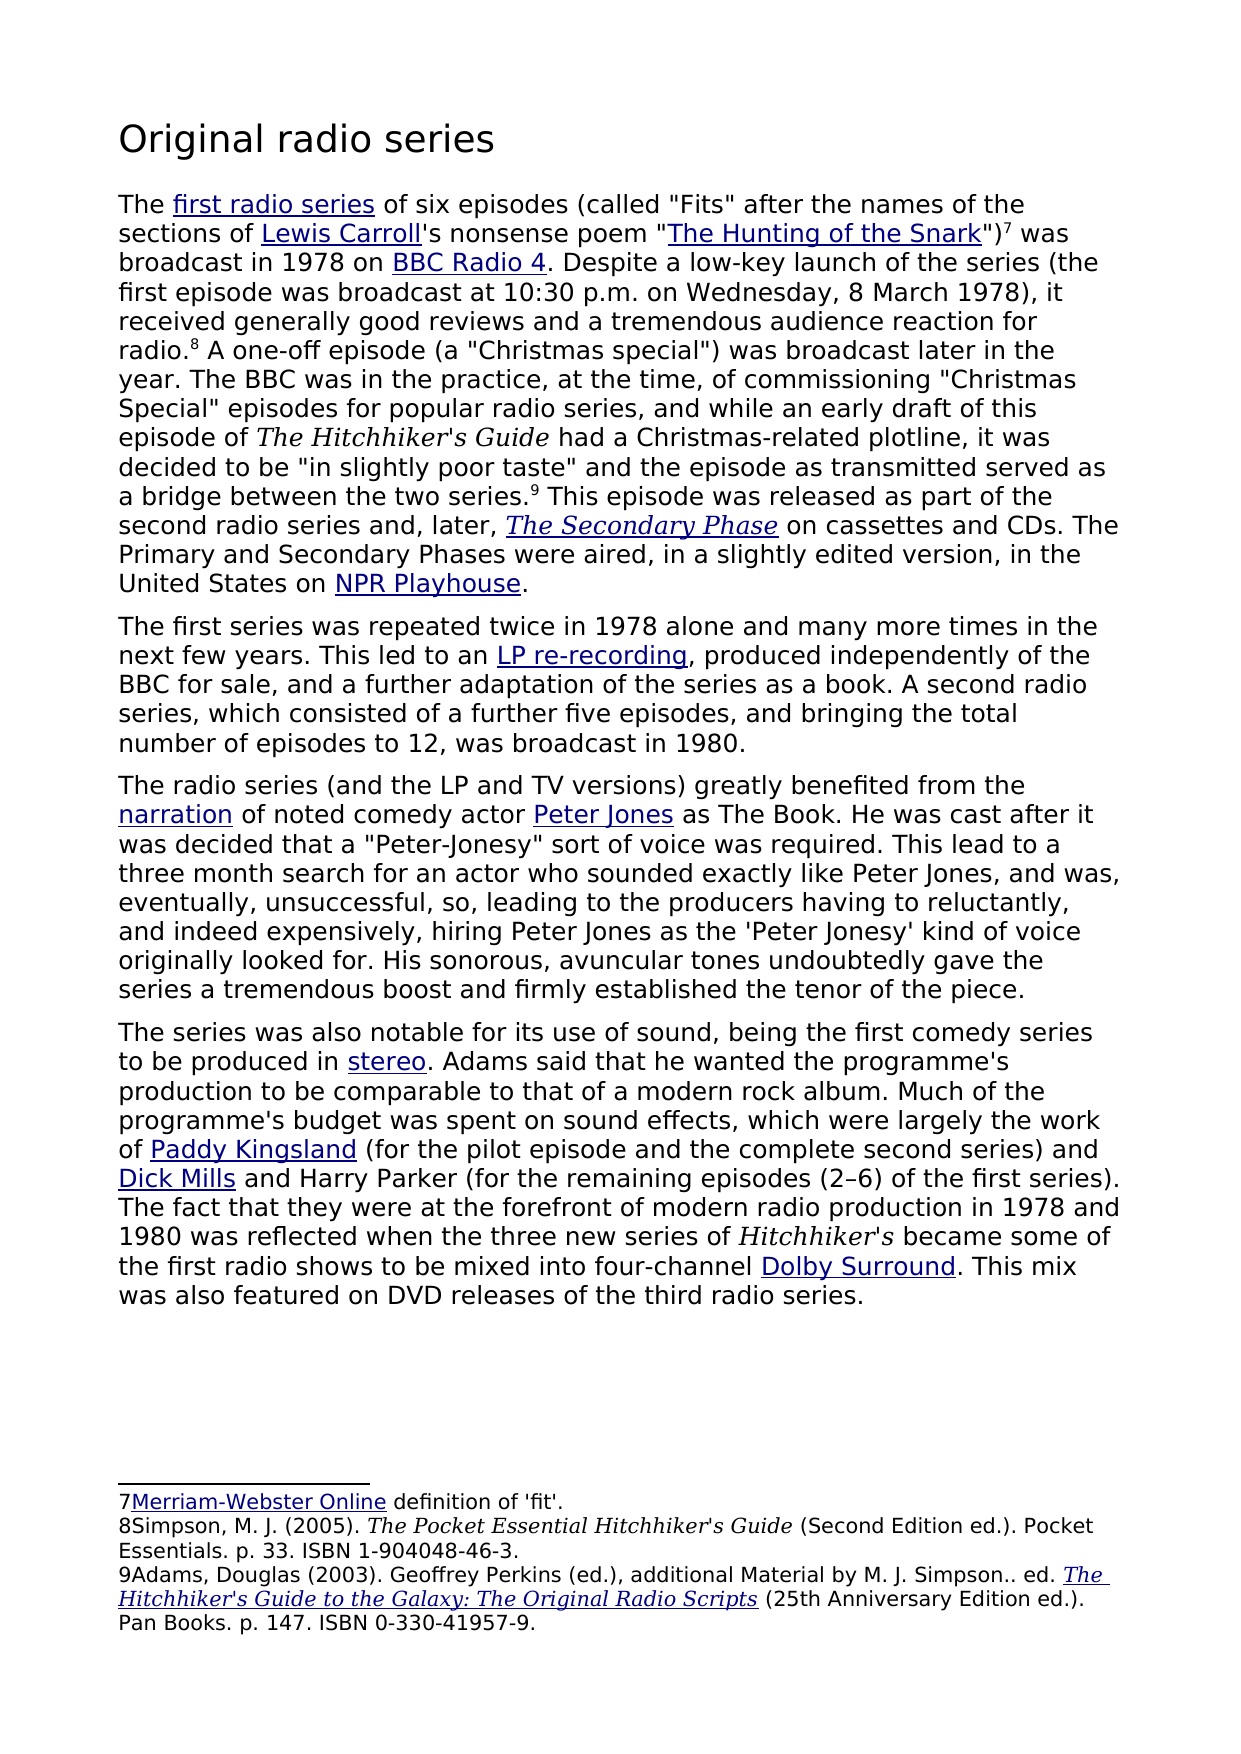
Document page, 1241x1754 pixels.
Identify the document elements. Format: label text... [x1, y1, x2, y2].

text The first radio series of six episodes (called "Fits" after the names of the sections of Lewis Carroll's nonsense poem "The Hunting of the Snark") was broadcast in 1978 on BBC Radio 4. Despite a low-key launch of the series (the first episode was broadcast at 10:30 p.m. on Wednesday, 8 March 1978), it received generally good reviews and a tremendous audience reaction for radio. A one-off episode (a "Christmas special") was broadcast later in the year. The BBC was in the practice, at the time, of commissioning "Christmas Special" episodes for popular radio series, and while an early draft of this episode of The Hitchhiker's Guide had a Christmas-related plotline, it was decided to be "in slightly poor taste" and the episode as transmitted served as a bridge between the two series. This episode was released as part of the second radio series and, later, The Secondary Phase on cassettes and CDs. The Primary and Secondary Phases were aired, in a slightly edited version, in the United States on NPR Playhouse. [118, 190, 1122, 599]
text Simpson, M. J. (2005). The Pocket Essential Hitchhiker's Guide (Second Edition ed.). Pocket Essentials. p. 33. ISBN 1-904048-46-3. [118, 1514, 1122, 1563]
subtitle Original radio series [118, 118, 1122, 162]
text Merriam-Webster Online definition of 'fit'. [118, 1490, 1122, 1514]
text The first series was repeated twice in 1978 alone and many more times in the next few years. This led to an LP re-recording, produced independently of the BBC for sale, and a further adaptation of the series as a book. A second radio series, which consisted of a further five episodes, and bringing the total number of episodes to 12, was broadcast in 1980. [118, 612, 1122, 758]
text The radio series (and the LP and TV versions) greatly benefited from the narration of noted comedy actor Peter Jones as The Book. He was cast after it was decided that a "Peter-Jonesy" sort of voice was required. This lead to a three month search for an actor who sounded exactly like Peter Jones, and was, eventually, unsuccessful, so, leading to the producers having to reluctantly, and indeed expensively, hiring Peter Jones as the 'Peter Jonesy' kind of voice originally looked for. His sonorous, avuncular tones undoubtedly gave the series a tremendous boost and firmly established the tenor of the piece. [118, 772, 1122, 1005]
text Adams, Douglas (2003). Geoffrey Perkins (ed.), additional Material by M. J. Simpson.. ed. The Hitchhiker's Guide to the Galaxy: The Original Radio Scripts (25th Anniversary Edition ed.). Pan Books. p. 147. ISBN 0-330-41957-9. [118, 1563, 1122, 1636]
text The series was also notable for its use of sound, being the first comedy series to be produced in stereo. Adams said that he wanted the programme's production to be comparable to that of a modern rock album. Much of the programme's budget was spent on sound effects, which were largely the work of Paddy Kingsland (for the pilot episode and the complete second series) and Dick Mills and Harry Parker (for the remaining episodes (2–6) of the first series). The fact that they were at the forefront of modern radio production in 1978 and 1980 was reflected when the three new series of Hitchhiker's became some of the first radio shows to be mixed into four-channel Dolby Surround. This mix was also featured on DVD releases of the third radio series. [118, 1018, 1122, 1310]
